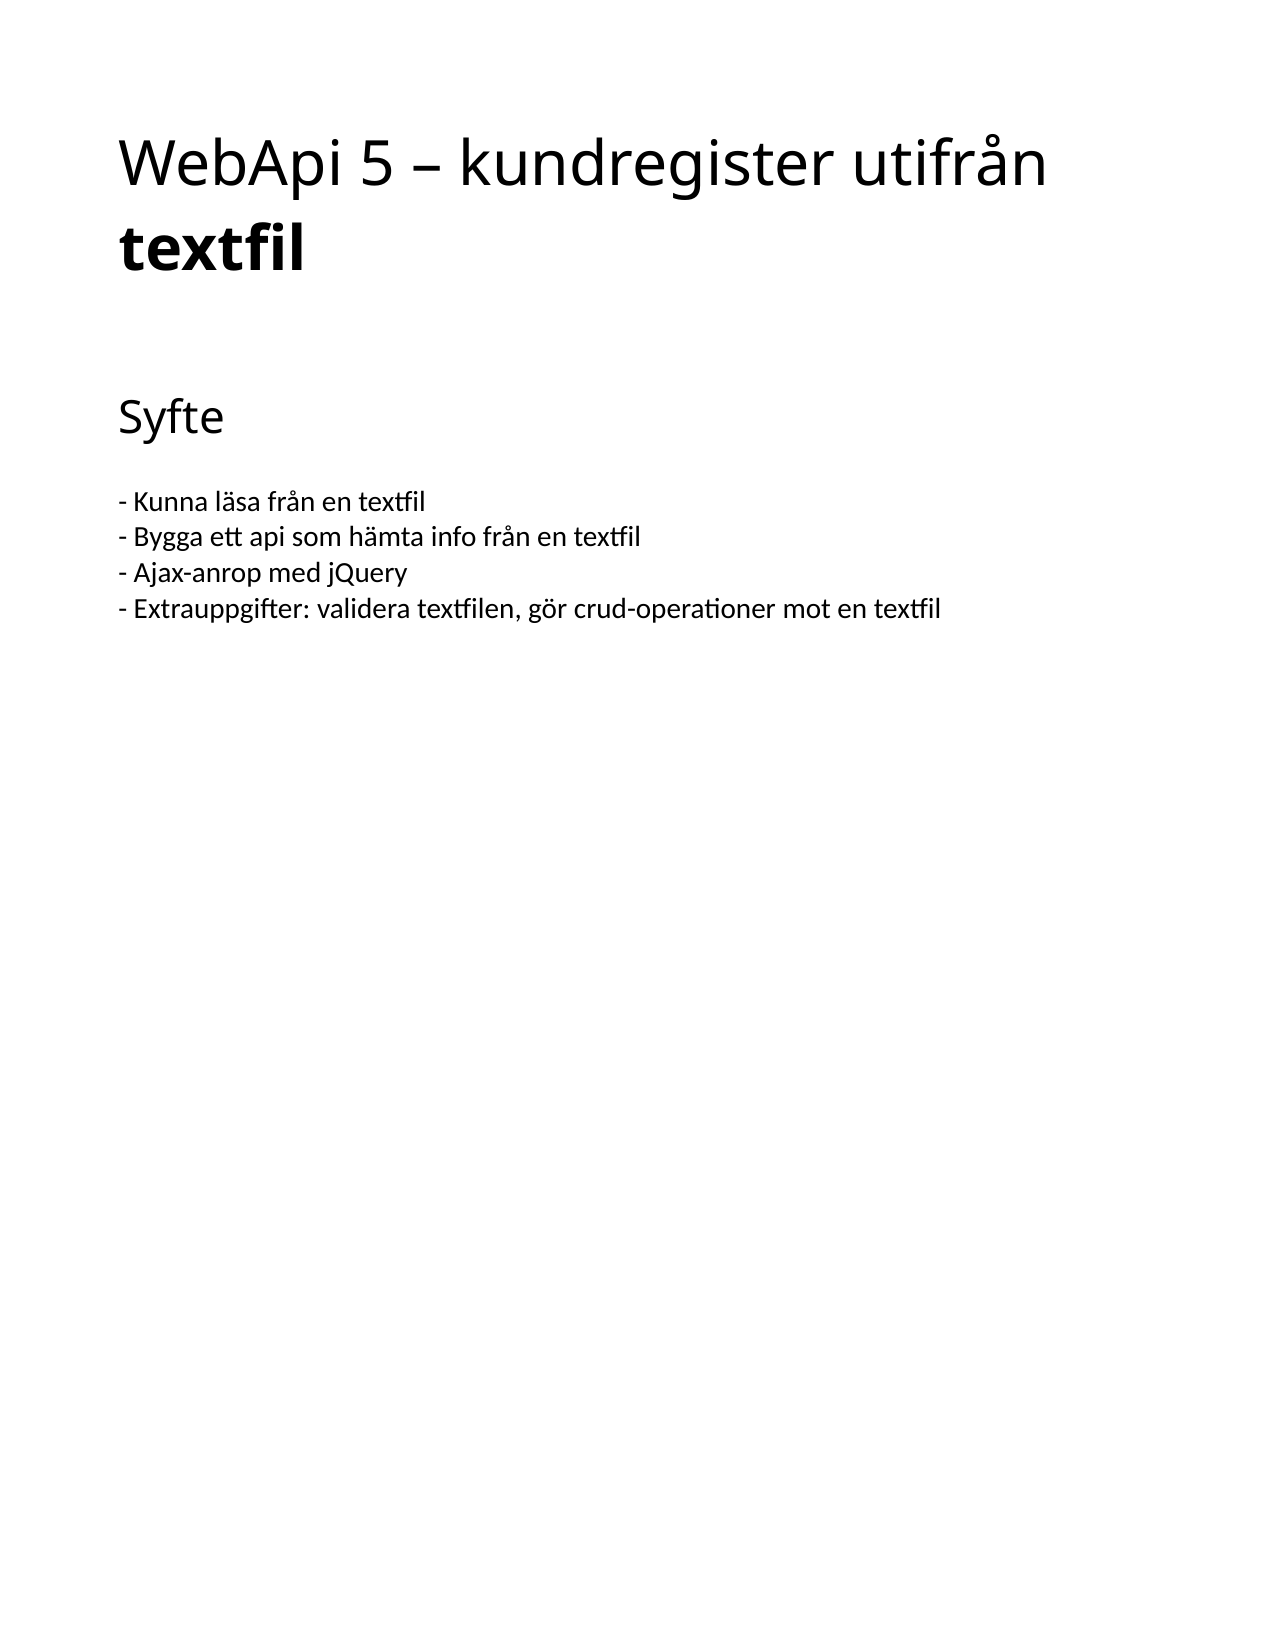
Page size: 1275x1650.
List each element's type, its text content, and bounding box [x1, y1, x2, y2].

text - Kunna läsa från en textfil [118, 483, 1157, 518]
text Syfte [118, 385, 1157, 447]
text - Bygga ett api som hämta info från en textfil [118, 518, 1157, 554]
text - Ajax-anrop med jQuery [118, 554, 1157, 590]
text WebApi 5 – kundregister utifrån textfil [118, 118, 1157, 288]
text - Extrauppgifter: validera textfilen, gör crud-operationer mot en textfil [118, 590, 1157, 625]
